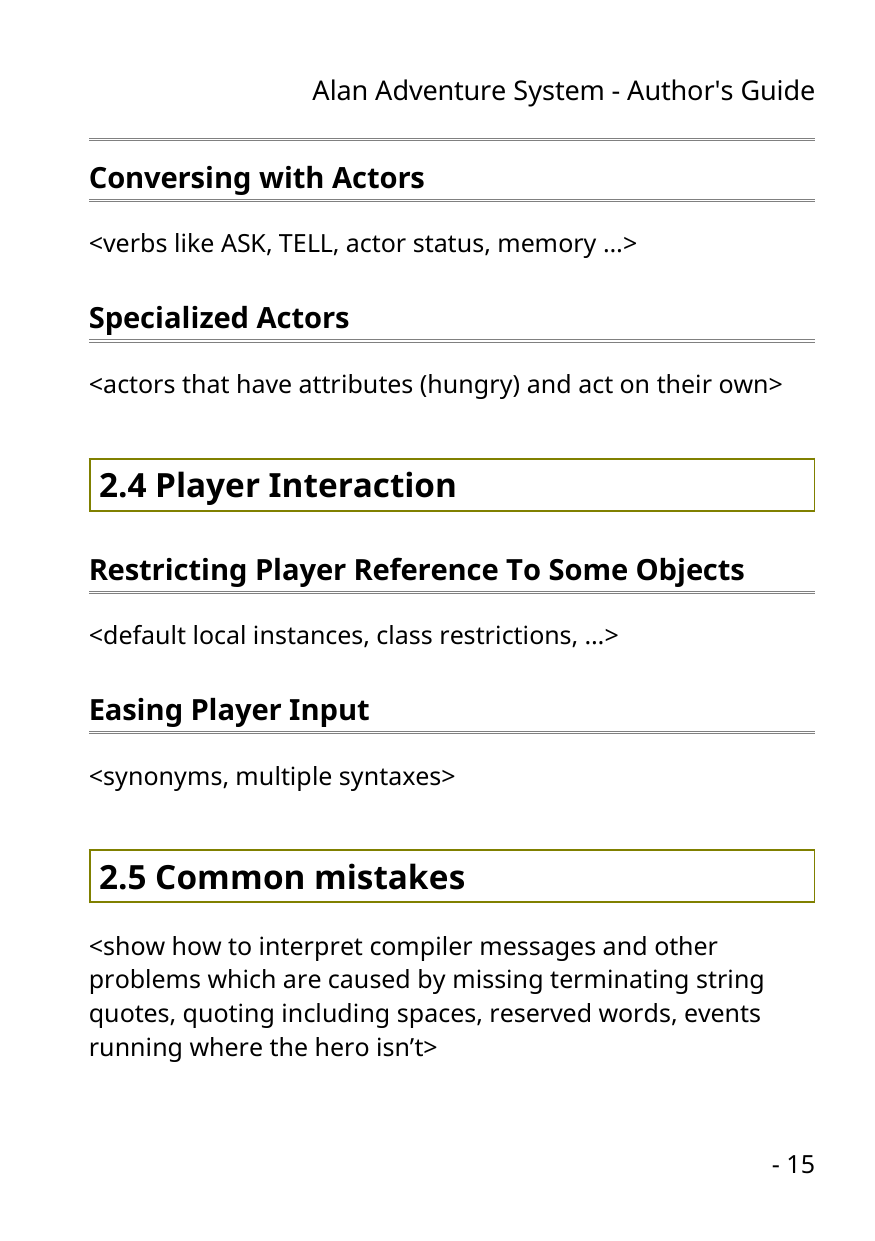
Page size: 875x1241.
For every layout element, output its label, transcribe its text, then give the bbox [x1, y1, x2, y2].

text <show how to interpret compiler messages and other problems which are caused by missing terminating string quotes, quoting including spaces, reserved words, events running where the hero isn’t> [88, 928, 815, 1064]
subtitle Easing Player Input [88, 689, 815, 733]
text <actors that have attributes (hungry) and act on their own> [88, 367, 815, 401]
subtitle Player Interaction [91, 460, 814, 510]
text <synonyms, multiple syntaxes> [88, 758, 815, 792]
text <default local instances, class restrictions, …> [88, 618, 815, 652]
subtitle Specialized Actors [88, 298, 815, 342]
subtitle Conversing with Actors [88, 158, 815, 201]
subtitle Restricting Player Reference To Some Objects [88, 549, 815, 593]
text <verbs like ASK, TELL, actor status, memory …> [88, 226, 815, 260]
subtitle Common mistakes [91, 851, 814, 901]
